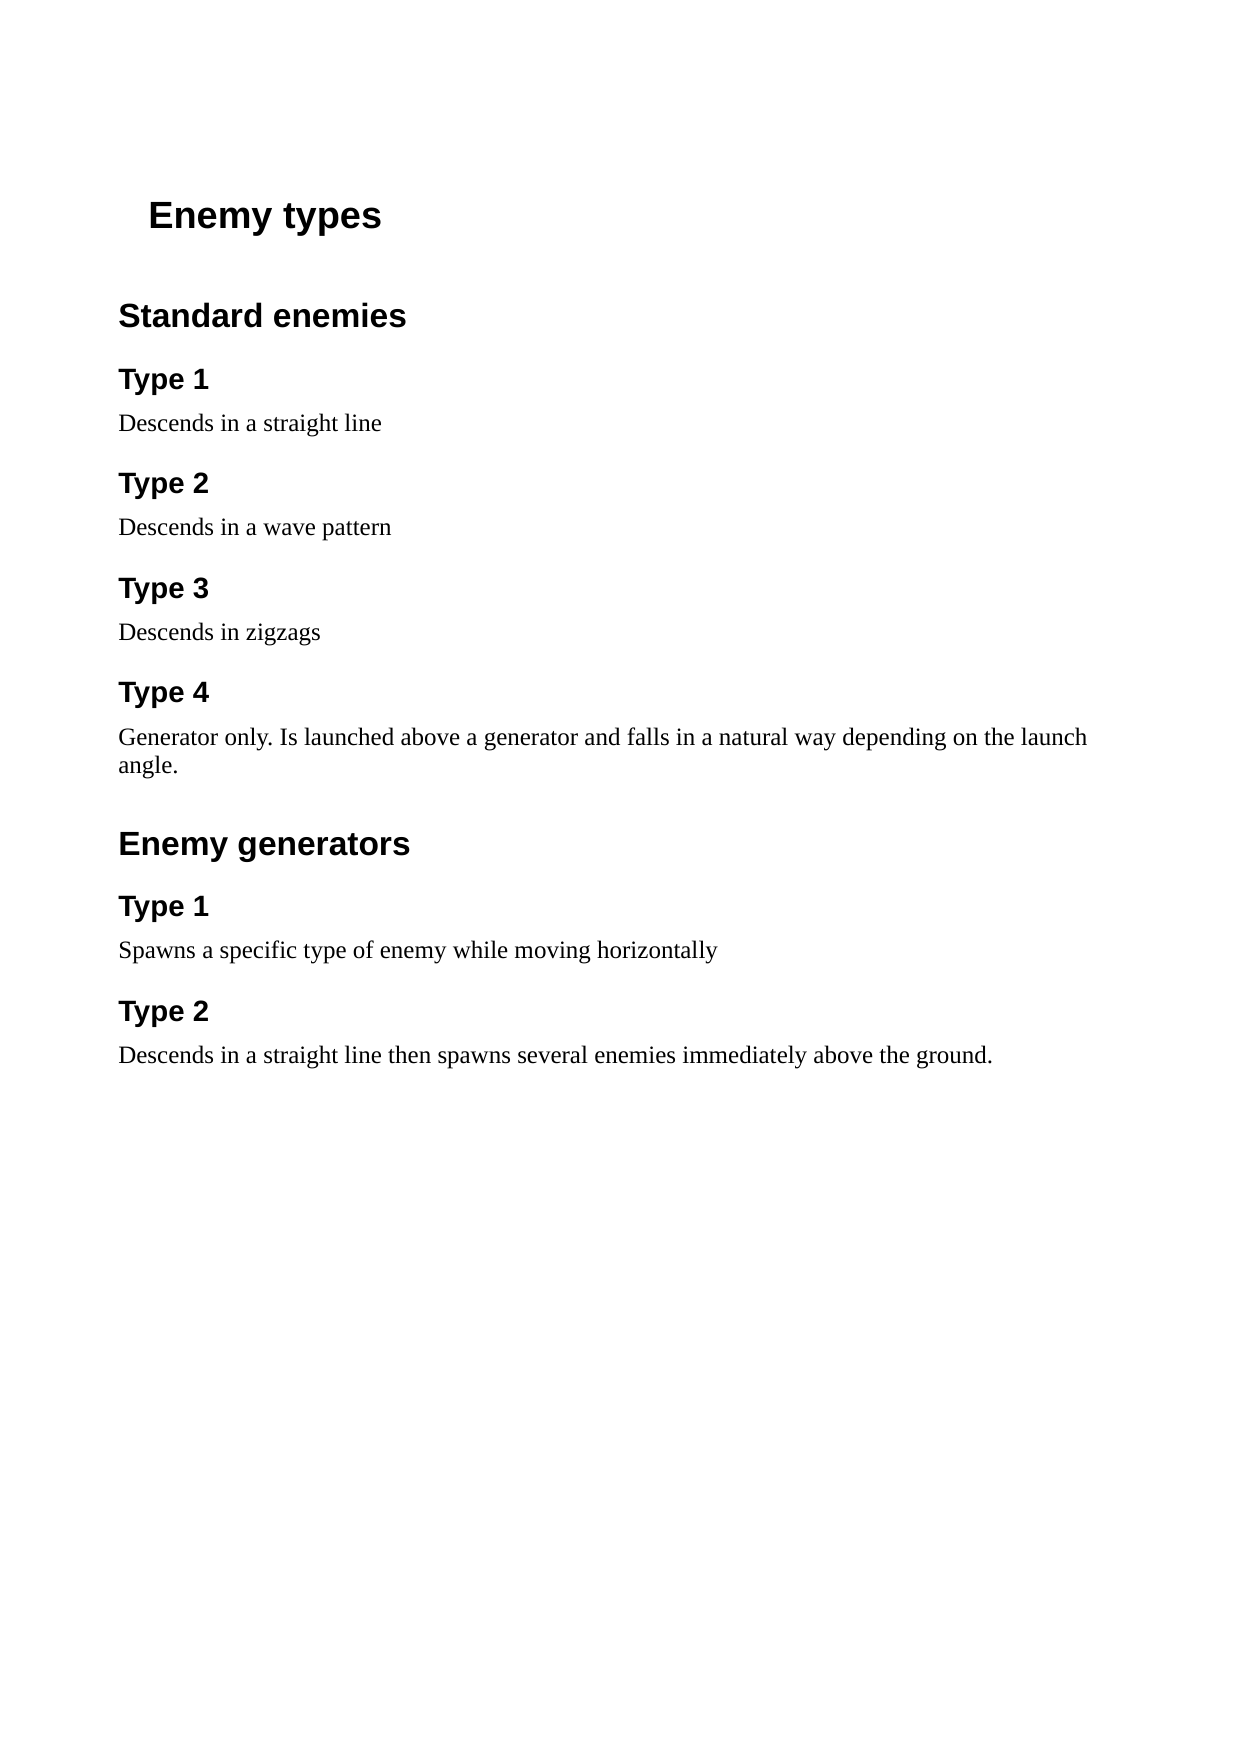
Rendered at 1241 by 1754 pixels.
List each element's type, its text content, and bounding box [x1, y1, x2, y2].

subtitle Type 3 [118, 571, 1122, 604]
text Descends in zigzags [118, 617, 1122, 646]
subtitle Type 2 [118, 994, 1122, 1028]
subtitle Enemy generators [118, 824, 1122, 863]
subtitle Type 2 [118, 466, 1122, 500]
text Descends in a wave pattern [118, 512, 1122, 541]
subtitle Type 4 [118, 675, 1122, 709]
text Spawns a specific type of enemy while moving horizontally [118, 936, 1122, 964]
subtitle Standard enemies [118, 296, 1122, 335]
subtitle Type 1 [118, 889, 1122, 923]
text Descends in a straight line then spawns several enemies immediately above the ground. [118, 1040, 1122, 1069]
subtitle Enemy types [148, 193, 1122, 236]
text Descends in a straight line [118, 408, 1122, 437]
subtitle Type 1 [118, 362, 1122, 395]
text Generator only. Is launched above a generator and falls in a natural way depending on the launch angle. [118, 722, 1122, 779]
